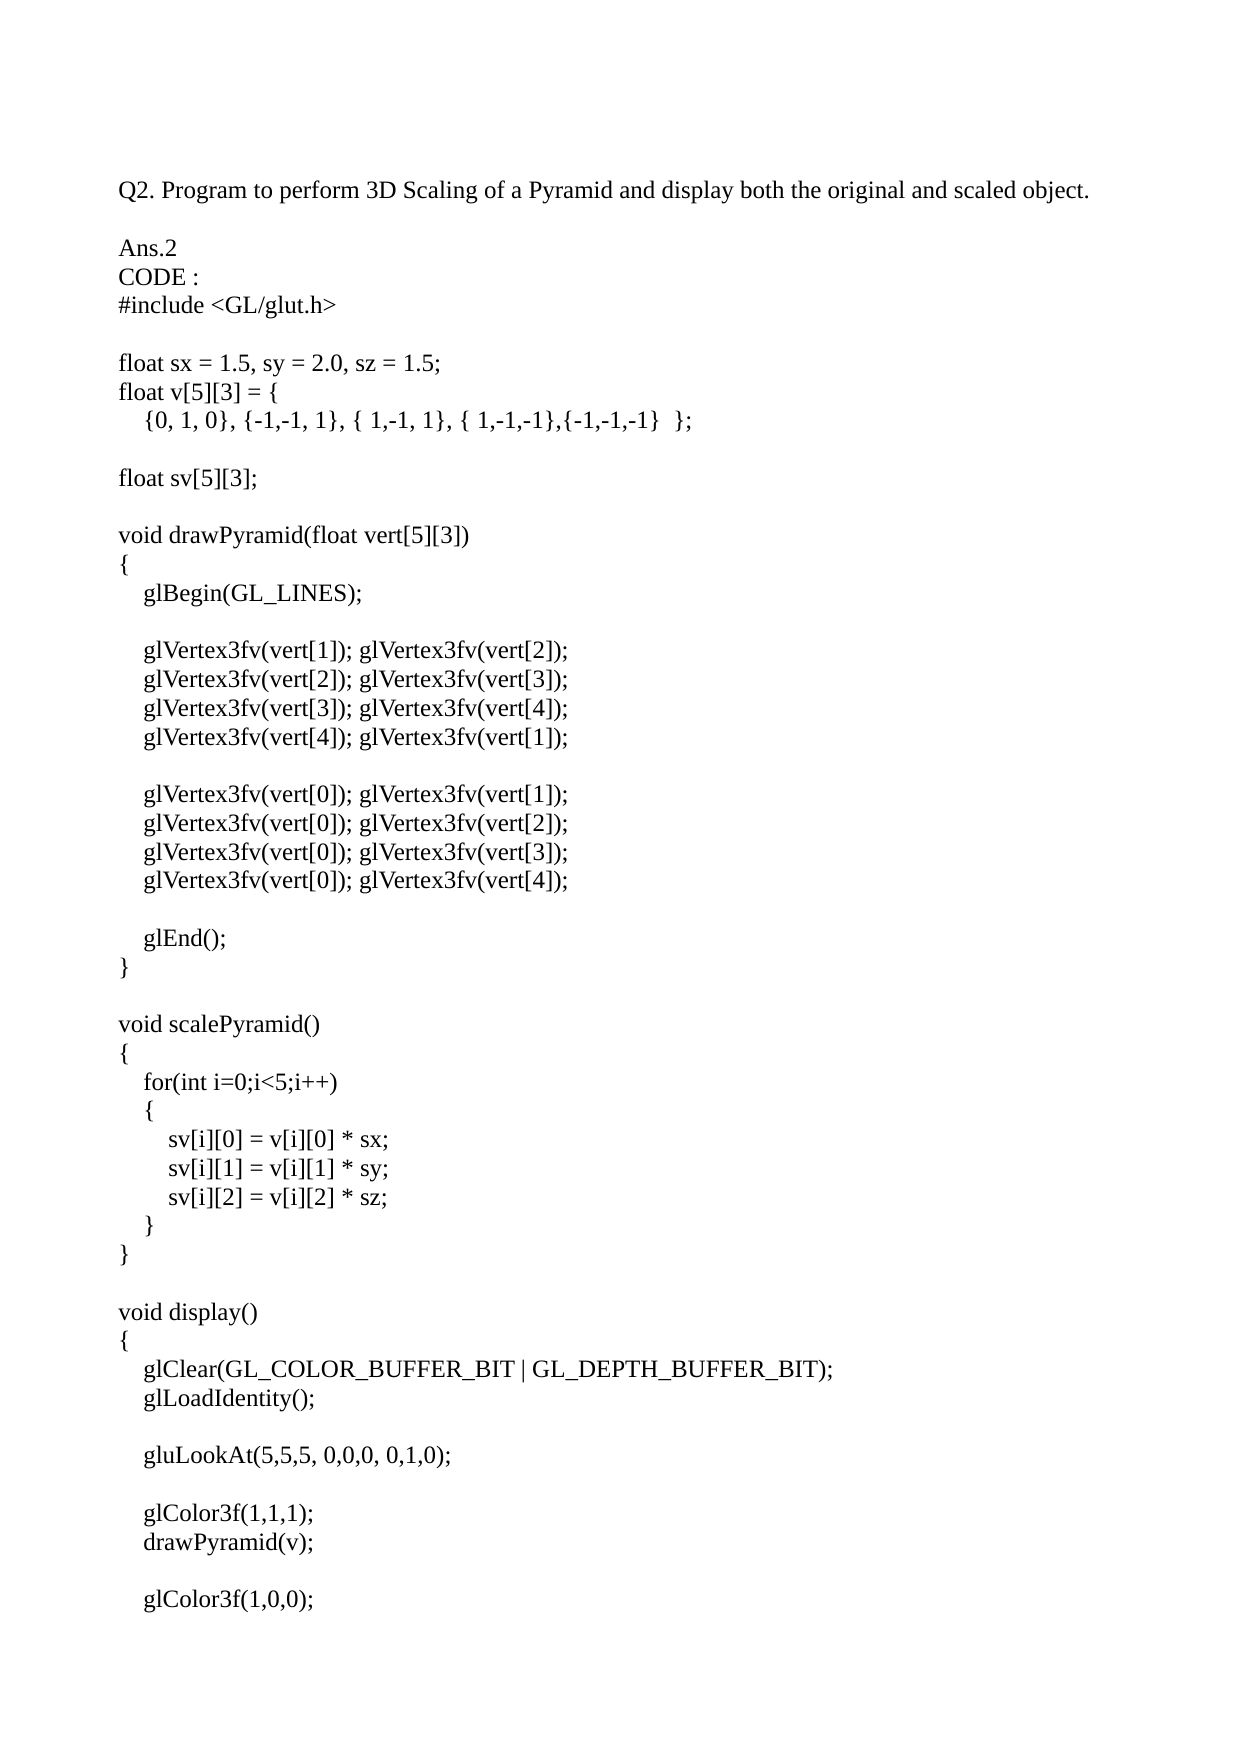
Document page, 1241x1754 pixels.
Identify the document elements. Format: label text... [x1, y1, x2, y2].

text sv[i][2] = v[i][2] * sz; [118, 1182, 1122, 1211]
text glVertex3fv(vert[0]); glVertex3fv(vert[4]); [118, 866, 1122, 894]
text glBegin(GL_LINES); [118, 578, 1122, 607]
text { [118, 1038, 1122, 1067]
text gluLookAt(5,5,5, 0,0,0, 0,1,0); [118, 1441, 1122, 1469]
text glVertex3fv(vert[1]); glVertex3fv(vert[2]); [118, 636, 1122, 664]
text void scalePyramid() [118, 1009, 1122, 1038]
text {0, 1, 0}, {-1,-1, 1}, { 1,-1, 1}, { 1,-1,-1},{-1,-1,-1} }; [118, 406, 1122, 434]
text Q2. Program to perform 3D Scaling of a Pyramid and display both the original and scaled object. [118, 176, 1122, 204]
text { [118, 549, 1122, 578]
text glVertex3fv(vert[4]); glVertex3fv(vert[1]); [118, 722, 1122, 751]
text glColor3f(1,0,0); [118, 1584, 1122, 1613]
text glVertex3fv(vert[2]); glVertex3fv(vert[3]); [118, 664, 1122, 693]
text float sv[5][3]; [118, 463, 1122, 492]
text { [118, 1096, 1122, 1124]
text for(int i=0;i<5;i++) [118, 1067, 1122, 1096]
text glVertex3fv(vert[0]); glVertex3fv(vert[2]); [118, 808, 1122, 837]
text #include <GL/glut.h> [118, 291, 1122, 319]
text float v[5][3] = { [118, 377, 1122, 406]
text float sx = 1.5, sy = 2.0, sz = 1.5; [118, 348, 1122, 377]
text glEnd(); [118, 923, 1122, 952]
text glClear(GL_COLOR_BUFFER_BIT | GL_DEPTH_BUFFER_BIT); [118, 1354, 1122, 1383]
text sv[i][0] = v[i][0] * sx; [118, 1124, 1122, 1153]
text glVertex3fv(vert[0]); glVertex3fv(vert[3]); [118, 837, 1122, 866]
text sv[i][1] = v[i][1] * sy; [118, 1153, 1122, 1182]
text Ans.2 [118, 233, 1122, 262]
text glVertex3fv(vert[3]); glVertex3fv(vert[4]); [118, 693, 1122, 722]
text } [118, 1239, 1122, 1268]
text } [118, 1211, 1122, 1239]
text } [118, 952, 1122, 981]
text void display() [118, 1297, 1122, 1326]
text drawPyramid(v); [118, 1527, 1122, 1556]
text void drawPyramid(float vert[5][3]) [118, 521, 1122, 549]
text CODE : [118, 262, 1122, 291]
text glLoadIdentity(); [118, 1383, 1122, 1412]
text { [118, 1326, 1122, 1354]
text glColor3f(1,1,1); [118, 1498, 1122, 1527]
text glVertex3fv(vert[0]); glVertex3fv(vert[1]); [118, 779, 1122, 808]
